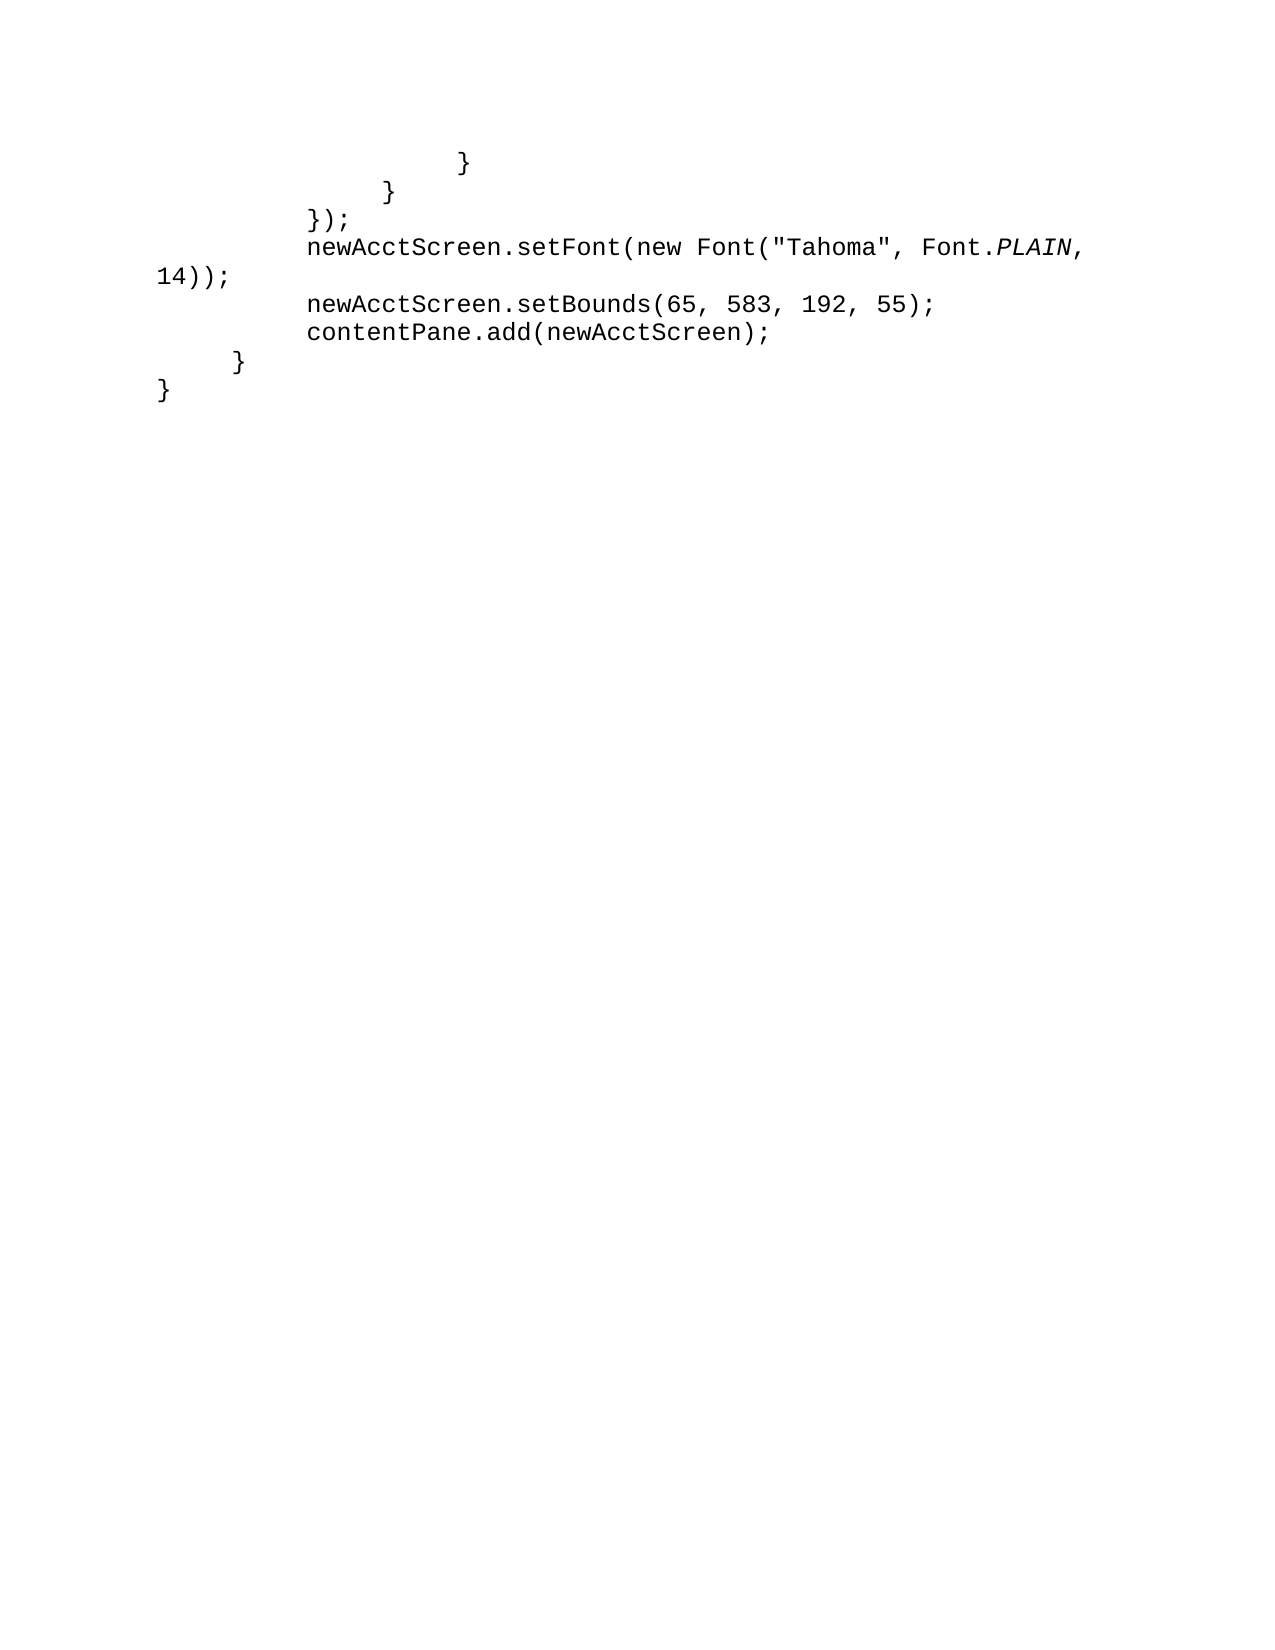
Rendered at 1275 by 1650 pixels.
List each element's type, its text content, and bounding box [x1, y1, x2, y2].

text } [156, 150, 1118, 178]
text contentPane.add(newAcctScreen); [156, 320, 1118, 348]
text } [156, 178, 1118, 207]
text newAcctScreen.setBounds(65, 583, 192, 55); [156, 292, 1118, 320]
text }); [156, 207, 1118, 235]
text } [156, 377, 1118, 405]
text newAcctScreen.setFont(new Font("Tahoma", Font.PLAIN, 14)); [156, 235, 1118, 292]
text } [156, 348, 1118, 377]
